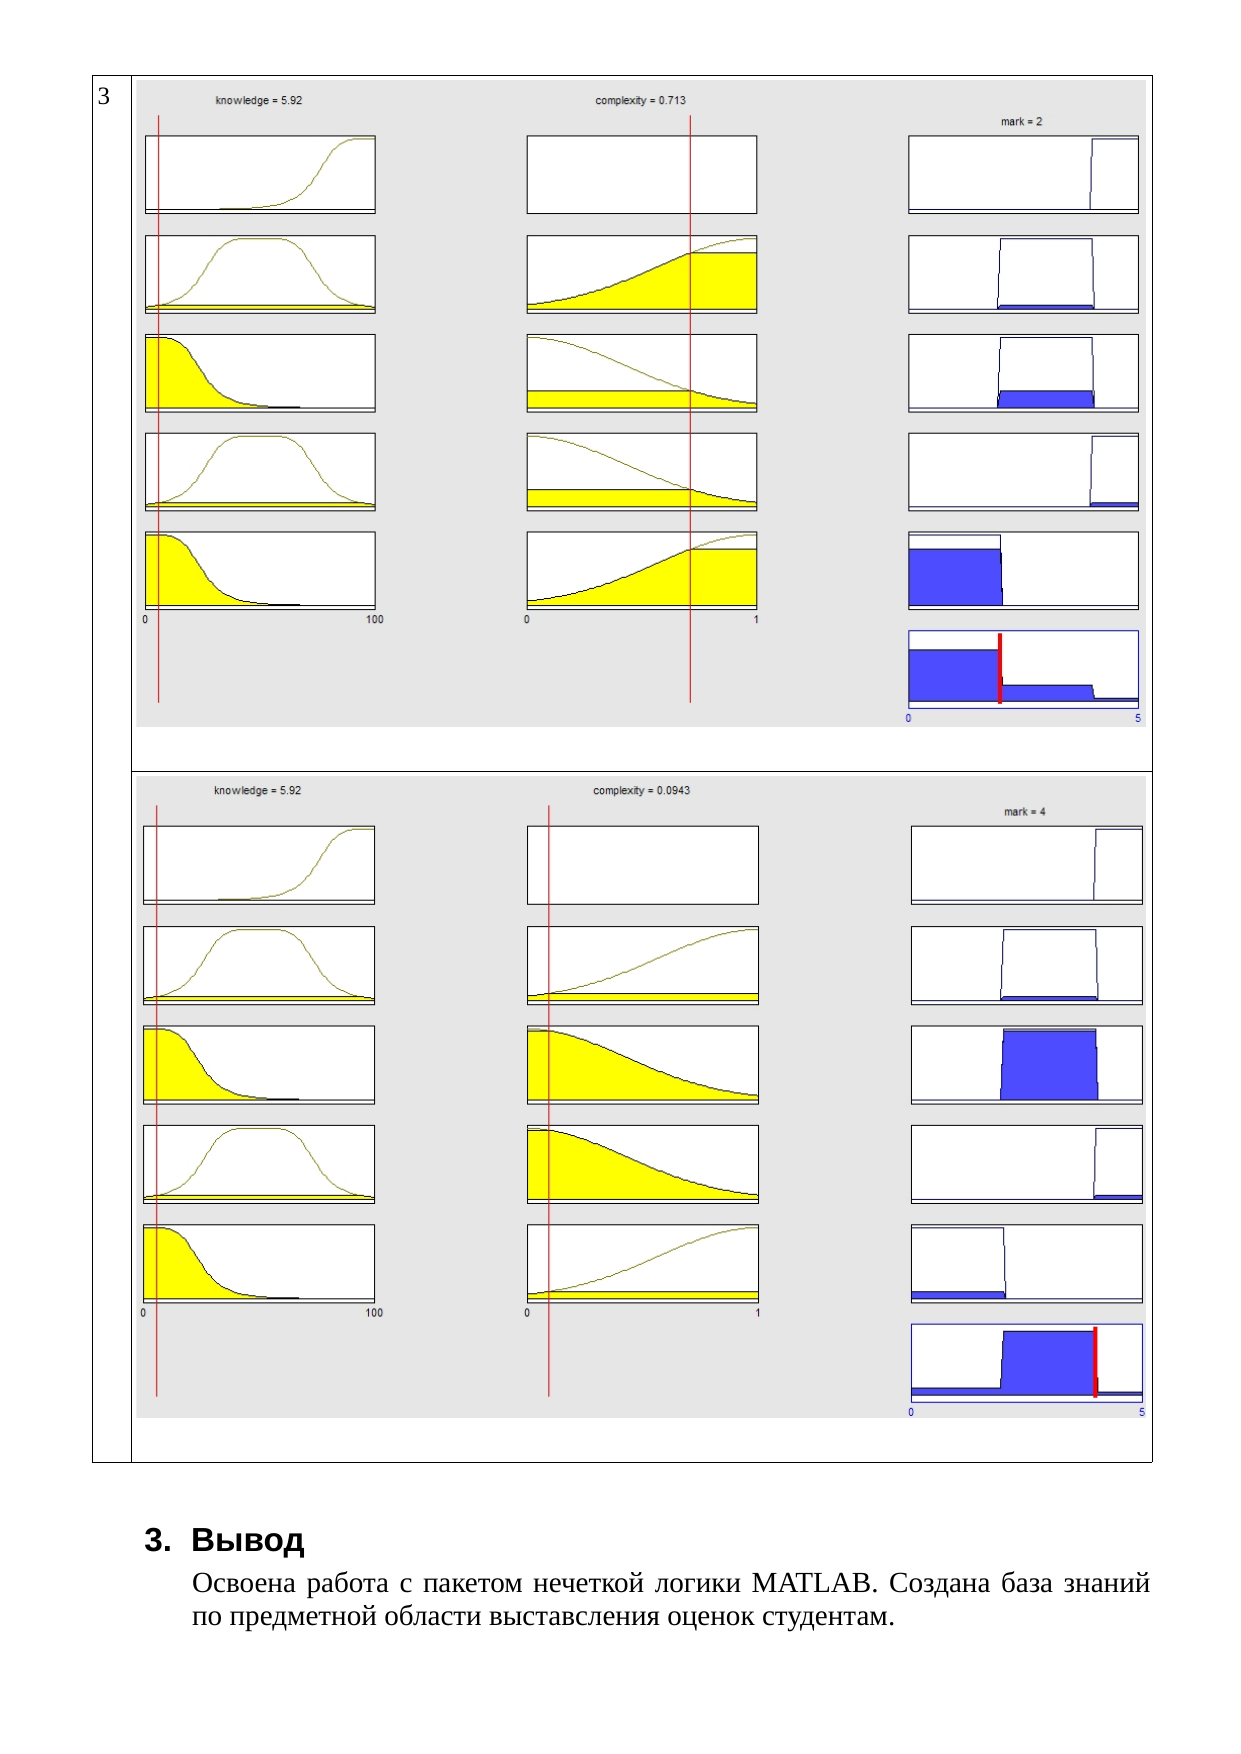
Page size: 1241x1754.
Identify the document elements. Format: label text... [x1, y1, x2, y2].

text Освоена работа с пакетом нечеткой логики MATLAB. Создана база знаний по предметной области выставсления оценок студентам. [192, 1565, 1152, 1632]
table_cell [132, 76, 1152, 771]
table_cell 3 [93, 76, 131, 1462]
picture [136, 80, 1146, 727]
table_cell [132, 772, 1152, 1462]
picture [136, 776, 1146, 1418]
subtitle Вывод [144, 1520, 1152, 1559]
